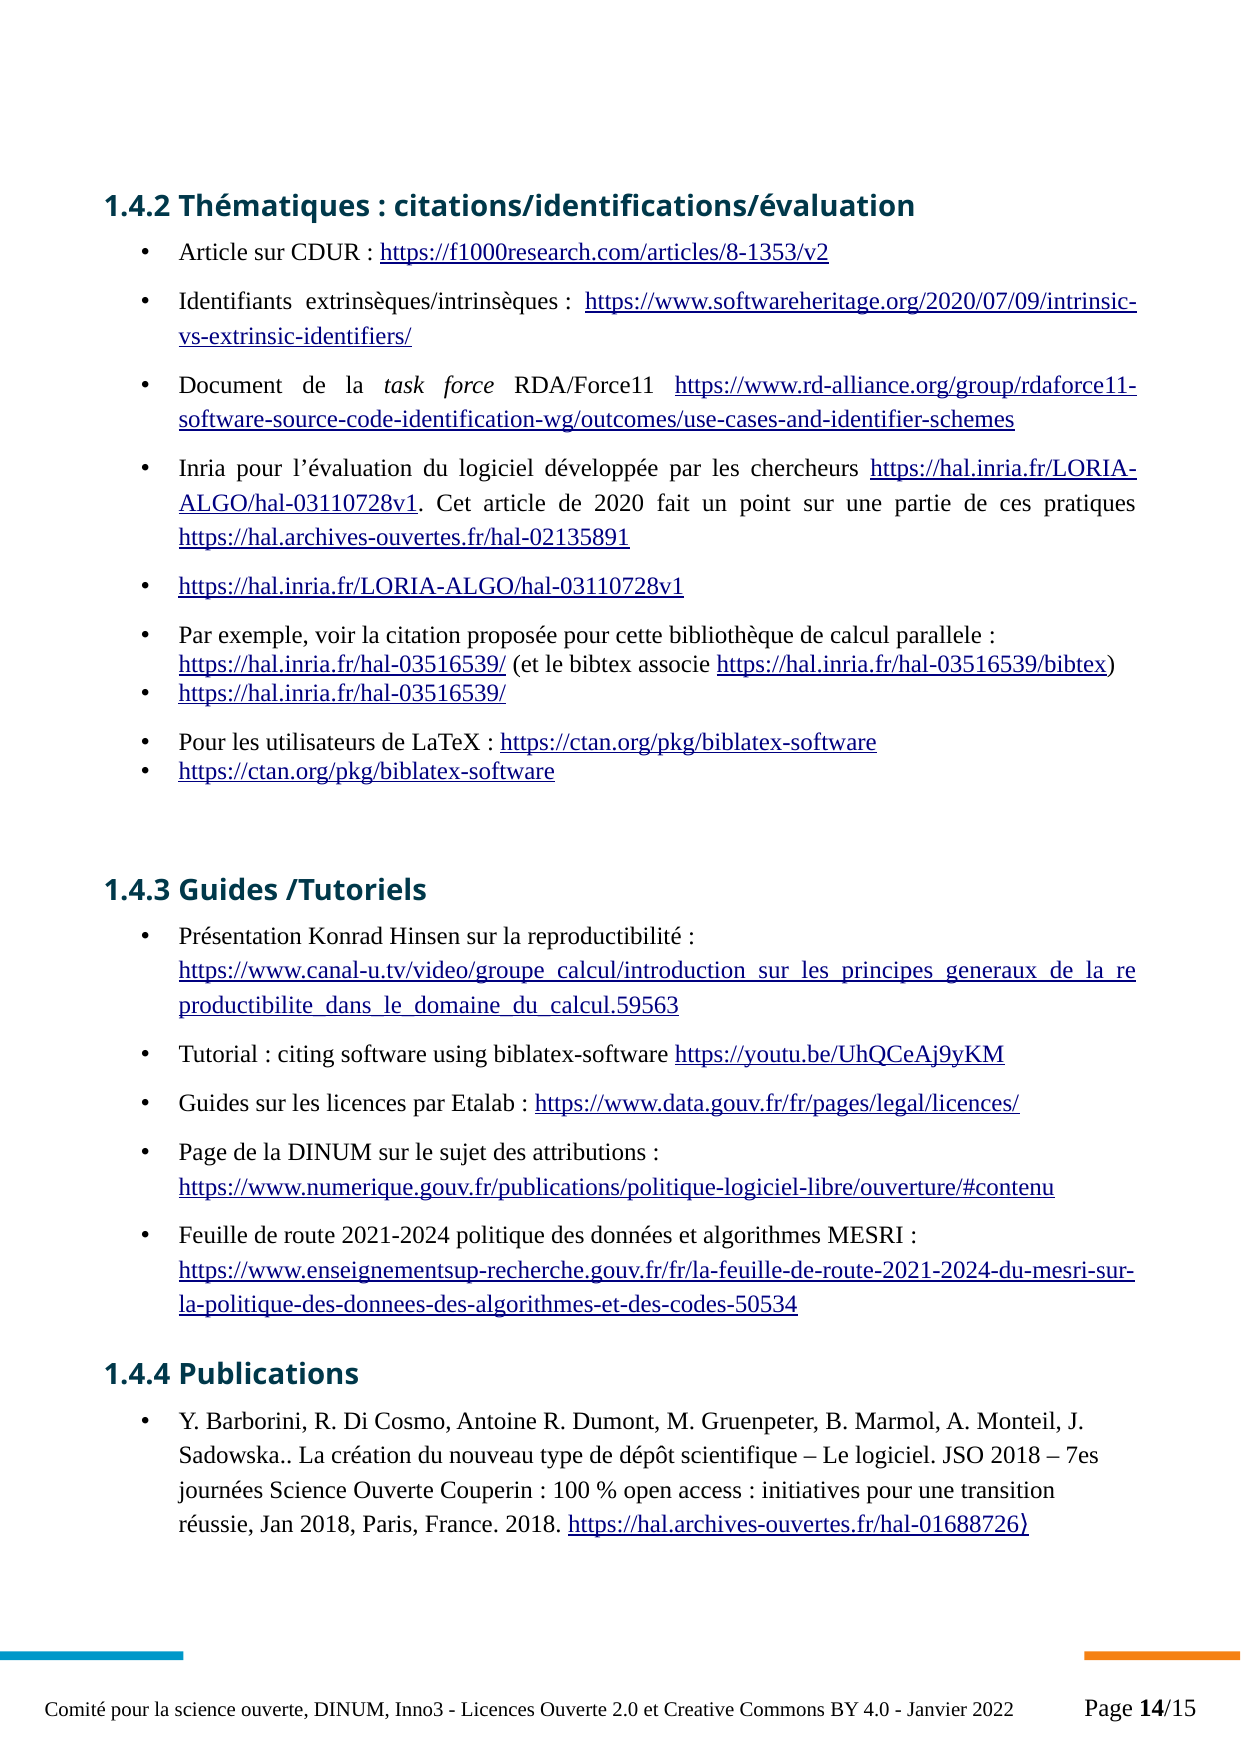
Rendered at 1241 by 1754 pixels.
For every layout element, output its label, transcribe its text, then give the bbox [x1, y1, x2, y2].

list Présentation Konrad Hinsen sur la reproductibilité : https://www.canal-u.tv/video/groupe_calcul/introduction_sur_les_principes_generaux_de_la_reproductibilite_dans_le_domaine_du_calcul.59563 [141, 921, 1137, 1019]
list Y. Barborini, R. Di Cosmo, Antoine R. Dumont, M. Gruenpeter, B. Marmol, A. Monteil, J. Sadowska.. La création du nouveau type de dépôt scientifique – Le logiciel. JSO 2018 – 7es journées Science Ouverte Couperin : 100 % open access : initiatives pour une transition réussie, Jan 2018, Paris, France. 2018. https://hal.archives-ouvertes.fr/hal-01688726⟩ [141, 1406, 1137, 1538]
list Document de la task force RDA/Force11 https://www.rd-alliance.org/group/rdaforce11-software-source-code-identification-wg/outcomes/use-cases-and-identifier-schemes [141, 370, 1137, 433]
list Inria pour l’évaluation du logiciel développée par les chercheurs https://hal.inria.fr/LORIA-ALGO/hal-03110728v1. Cet article de 2020 fait un point sur une partie de ces pratiques https://hal.archives-ouvertes.fr/hal-02135891 [141, 453, 1137, 551]
subtitle Publications [103, 1353, 1137, 1393]
list Par exemple, voir la citation proposée pour cette bibliothèque de calcul parallele : https://hal.inria.fr/hal-03516539/ (et le bibtex associe https://hal.inria.fr/hal-03516539/bibtex) [141, 620, 1137, 678]
list Guides sur les licences par Etalab : https://www.data.gouv.fr/fr/pages/legal/licences/ [141, 1088, 1137, 1117]
list https://hal.inria.fr/LORIA-ALGO/hal-03110728v1 [141, 571, 1137, 600]
list Identifiants extrinsèques/intrinsèques : https://www.softwareheritage.org/2020/07/09/intrinsic-vs-extrinsic-identifiers/ [141, 286, 1137, 349]
list https://ctan.org/pkg/biblatex-software [141, 756, 1137, 784]
list Tutorial : citing software using biblatex-software https://youtu.be/UhQCeAj9yKM [141, 1039, 1137, 1068]
list Article sur CDUR : https://f1000research.com/articles/8-1353/v2 [141, 237, 1137, 266]
subtitle Thématiques : citations/identifications/évaluation [103, 185, 1137, 225]
list Page de la DINUM sur le sujet des attributions : https://www.numerique.gouv.fr/publications/politique-logiciel-libre/ouverture/#contenu [141, 1137, 1137, 1200]
list Feuille de route 2021-2024 politique des données et algorithmes MESRI : https://www.enseignementsup-recherche.gouv.fr/fr/la-feuille-de-route-2021-2024-du-mesri-sur-la-politique-des-donnees-des-algorithmes-et-des-codes-50534 [141, 1221, 1137, 1318]
subtitle Guides /Tutoriels [103, 868, 1137, 908]
list https://hal.inria.fr/hal-03516539/ [141, 678, 1137, 707]
list Pour les utilisateurs de LaTeX : https://ctan.org/pkg/biblatex-software [141, 727, 1137, 756]
